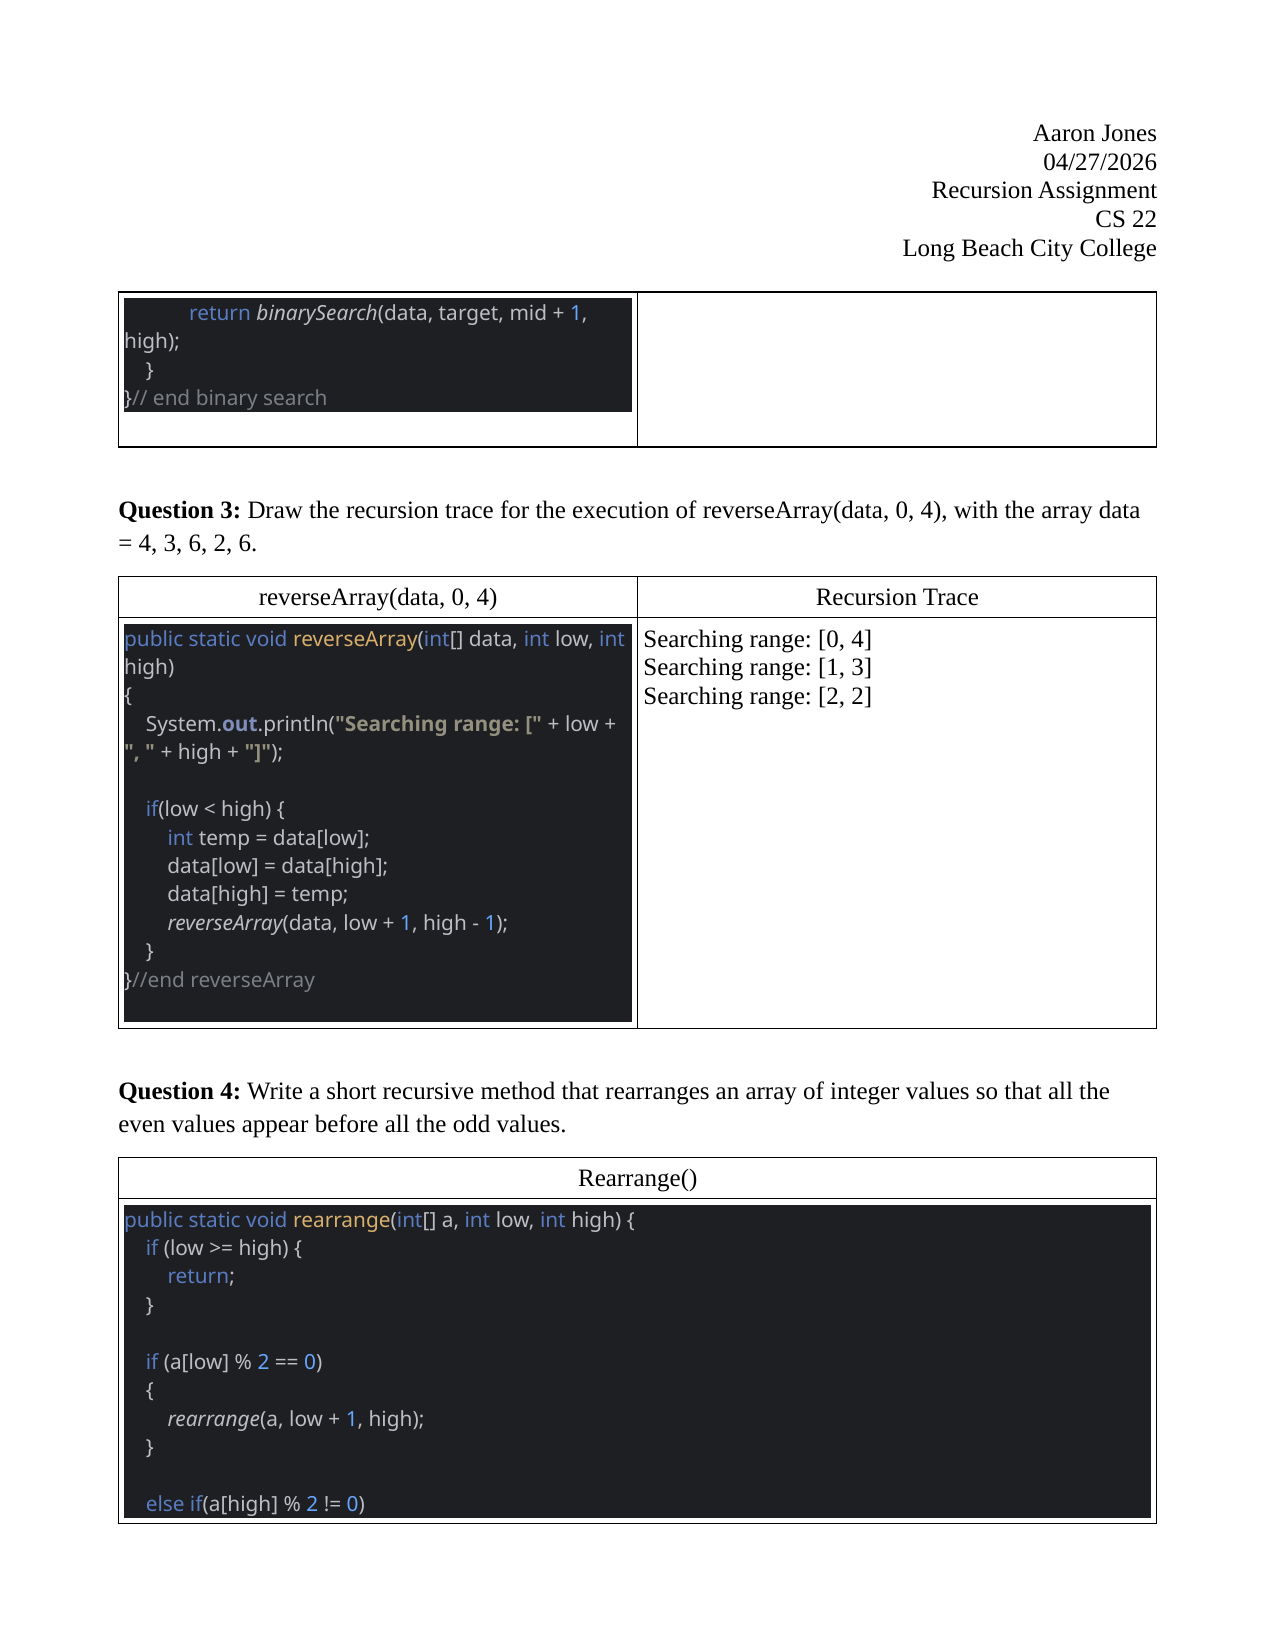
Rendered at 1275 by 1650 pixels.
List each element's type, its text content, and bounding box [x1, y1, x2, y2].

table_header Recursion Trace [638, 577, 1156, 617]
text Question 4: Write a short recursive method that rearranges an array of integer values so that all the even values appear before all the odd values. [118, 1076, 1157, 1138]
table_cell [638, 293, 1156, 446]
text Question 3: Draw the recursion trace for the execution of reverseArray(data, 0, 4), with the array data = 4, 3, 6, 2, 6. [118, 495, 1157, 557]
table_cell Searching range: [0, 4] Searching range: [1, 3] Searching range: [2, 2] [638, 618, 1156, 1027]
table_cell return binarySearch(data, target, mid + 1, high); } }// end binary search [119, 293, 637, 446]
table_cell public static void reverseArray(int[] data, int low, int high) { System.out.println("Searching range: [" + low + ", " + high + "]"); if(low < high) { int temp = data[low]; data[low] = data[high]; data[high] = temp; reverseArray(data, low + 1, high - 1); } }//end reverseArray [119, 618, 637, 1027]
table_header reverseArray(data, 0, 4) [119, 577, 637, 617]
table_header Rearrange() [119, 1158, 1156, 1198]
table_cell public static void rearrange(int[] a, int low, int high) { if (low >= high) { return; } if (a[low] % 2 == 0) { rearrange(a, low + 1, high); } else if(a[high] % 2 != 0) [119, 1199, 1156, 1523]
